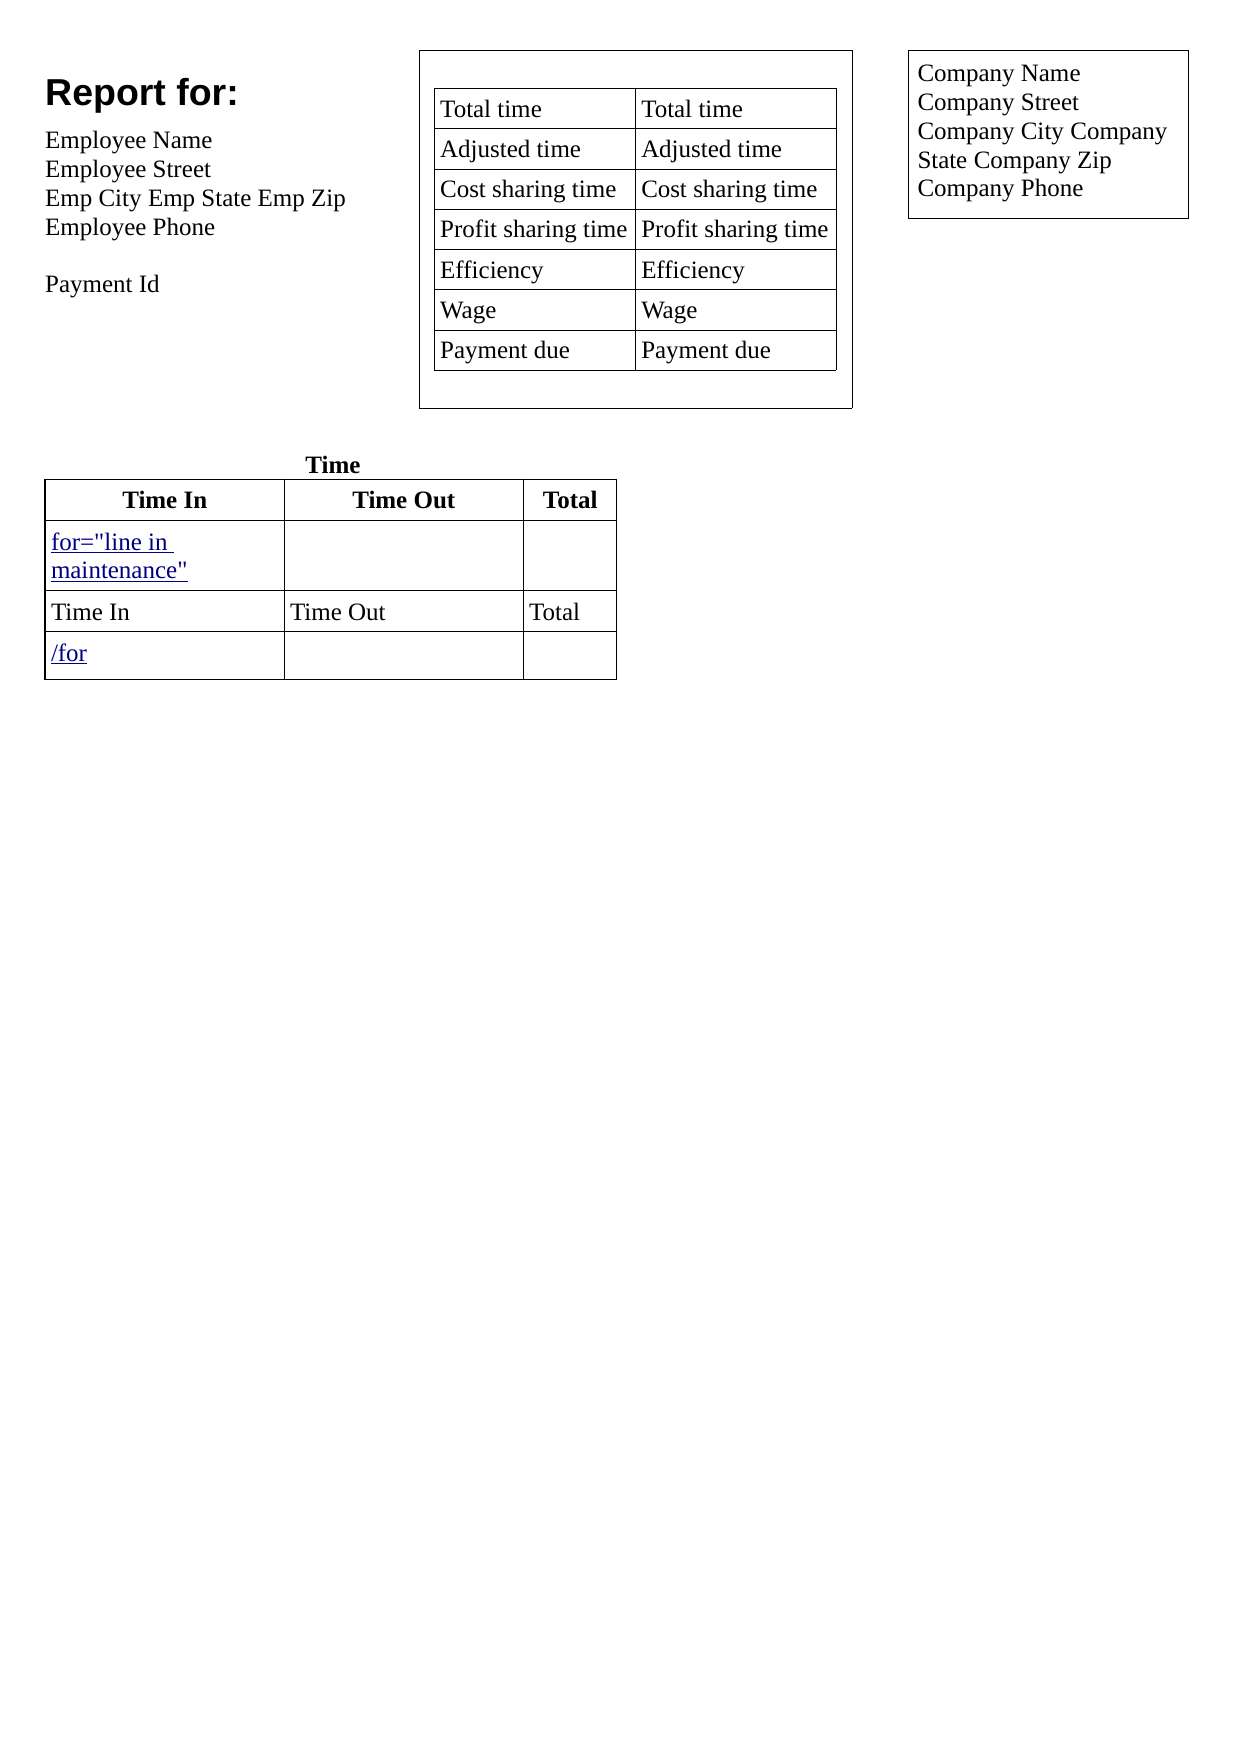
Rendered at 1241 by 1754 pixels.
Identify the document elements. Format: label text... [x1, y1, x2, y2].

table_cell [285, 632, 523, 679]
table_cell [285, 521, 523, 590]
table_cell [524, 521, 616, 590]
table_cell Time Out [285, 591, 523, 631]
table_cell /for [46, 632, 284, 679]
table_cell for="line in maintenance" [46, 521, 284, 590]
subtitle Time [45, 450, 620, 479]
table_header Total [524, 480, 616, 520]
table_cell Total [524, 591, 616, 631]
table_header Time Out [285, 480, 523, 520]
table_cell [524, 632, 616, 679]
table_cell Time In [46, 591, 284, 631]
table_header Time In [46, 480, 284, 520]
